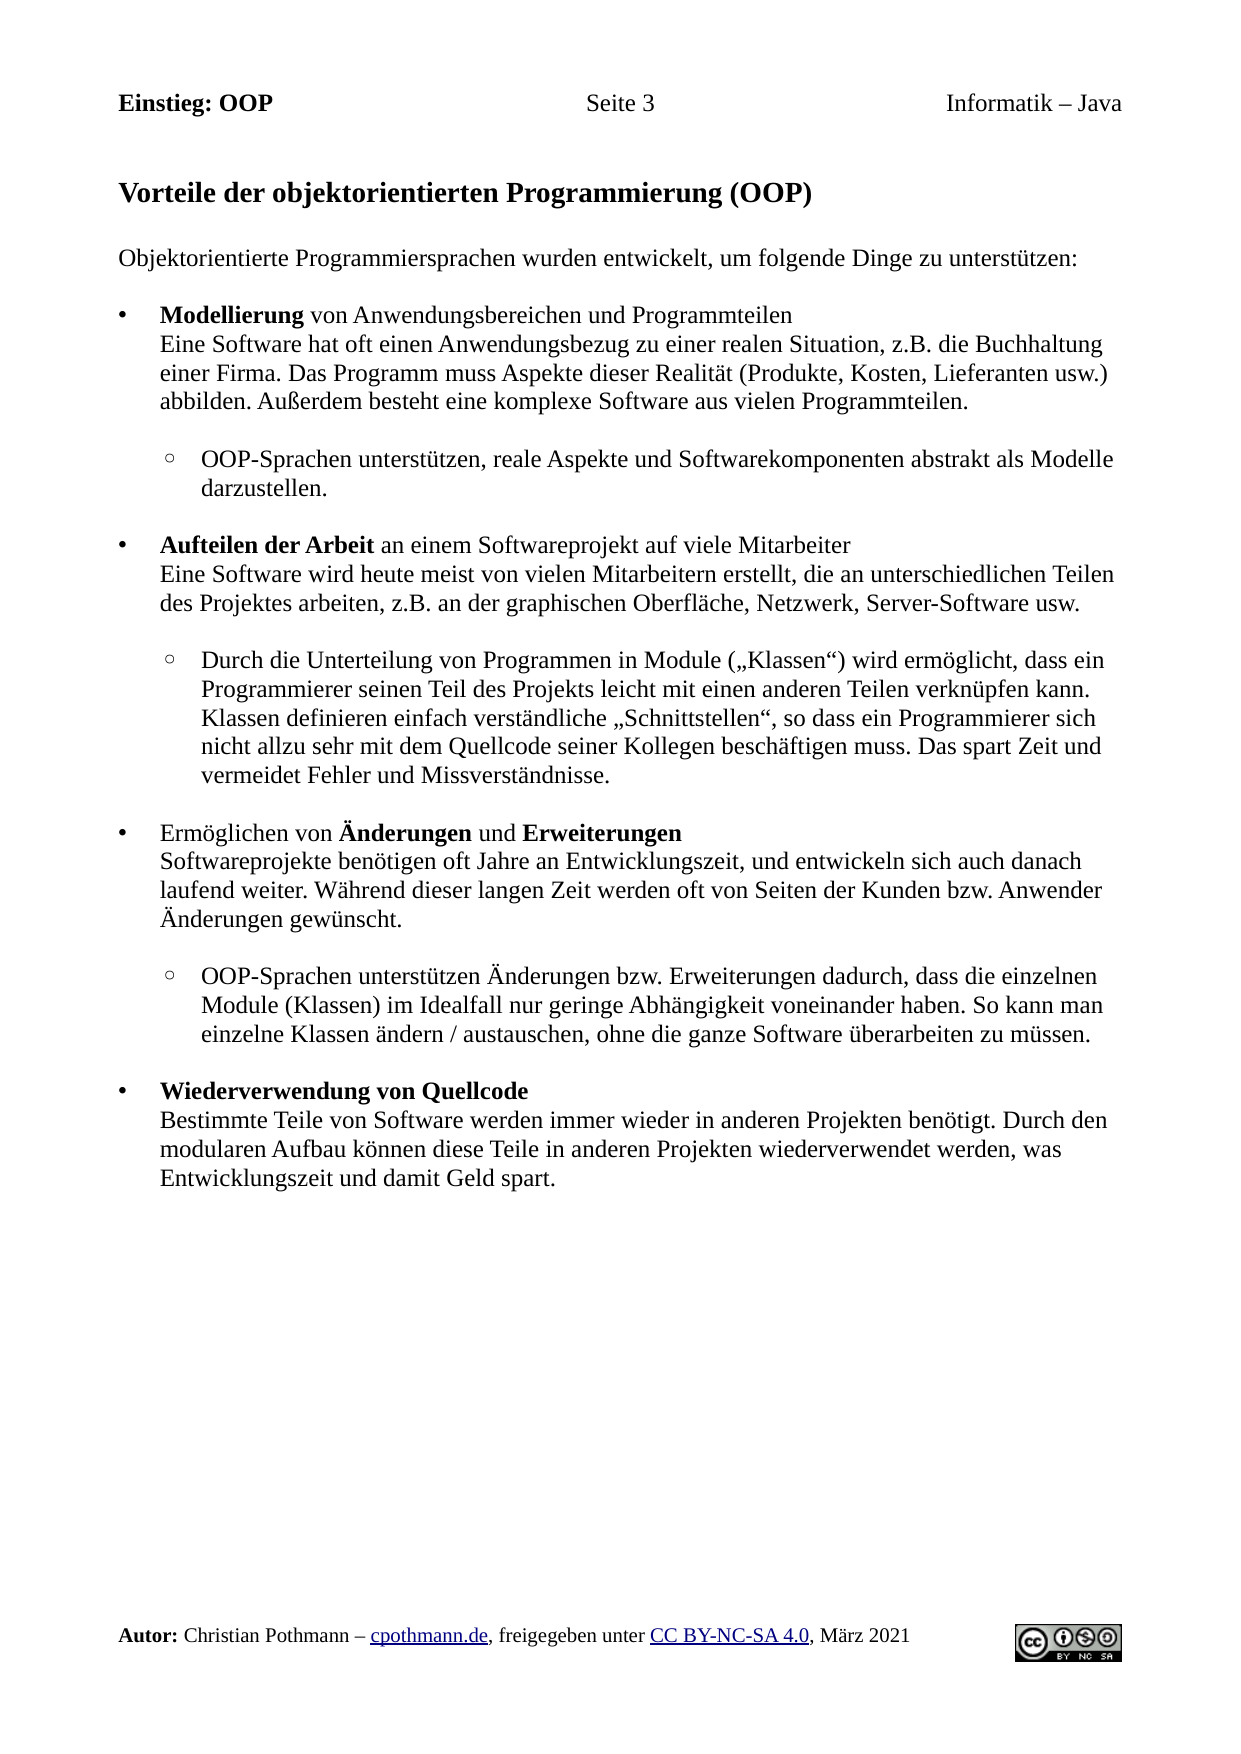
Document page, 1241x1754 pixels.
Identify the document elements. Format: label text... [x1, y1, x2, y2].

list OOP-Sprachen unterstützen Änderungen bzw. Erweiterungen dadurch, dass die einzelnen Module (Klassen) im Idealfall nur geringe Abhängigkeit voneinander haben. So kann man einzelne Klassen ändern / austauschen, ohne die ganze Software überarbeiten zu müssen. [159, 961, 1122, 1048]
list Aufteilen der Arbeit an einem Softwareprojekt auf viele Mitarbeiter Eine Software wird heute meist von vielen Mitarbeitern erstellt, die an unterschiedlichen Teilen des Projektes arbeiten, z.B. an der graphischen Oberfläche, Netzwerk, Server-Software usw. [118, 530, 1122, 616]
picture [1015, 1624, 1122, 1662]
text Objektorientierte Programmiersprachen wurden entwickelt, um folgende Dinge zu unterstützen: [118, 243, 1122, 271]
list Modellierung von Anwendungsbereichen und Programmteilen Eine Software hat oft einen Anwendungsbezug zu einer realen Situation, z.B. die Buchhaltung einer Firma. Das Programm muss Aspekte dieser Realität (Produkte, Kosten, Lieferanten usw.) abbilden. Außerdem besteht eine komplexe Software aus vielen Programmteilen. [118, 300, 1122, 415]
text Autor: Christian Pothmann – cpothmann.de, freigegeben unter CC BY-NC-SA 4.0, März 2021 [118, 1623, 1122, 1647]
list OOP-Sprachen unterstützen, reale Aspekte und Softwarekomponenten abstrakt als Modelle darzustellen. [159, 444, 1122, 501]
list Durch die Unterteilung von Programmen in Module („Klassen“) wird ermöglicht, dass ein Programmierer seinen Teil des Projekts leicht mit einen anderen Teilen verknüpfen kann. Klassen definieren einfach verständliche „Schnittstellen“, so dass ein Programmierer sich nicht allzu sehr mit dem Quellcode seiner Kollegen beschäftigen muss. Das spart Zeit und vermeidet Fehler und Missverständnisse. [159, 645, 1122, 789]
list Ermöglichen von Änderungen und Erweiterungen Softwareprojekte benötigen oft Jahre an Entwicklungszeit, und entwickeln sich auch danach laufend weiter. Während dieser langen Zeit werden oft von Seiten der Kunden bzw. Anwender Änderungen gewünscht. [118, 818, 1122, 933]
list Wiederverwendung von Quellcode Bestimmte Teile von Software werden immer wieder in anderen Projekten benötigt. Durch den modularen Aufbau können diese Teile in anderen Projekten wiederverwendet werden, was Entwicklungszeit und damit Geld spart. [118, 1076, 1122, 1191]
text Vorteile der objektorientierten Programmierung (OOP) [118, 176, 1122, 209]
